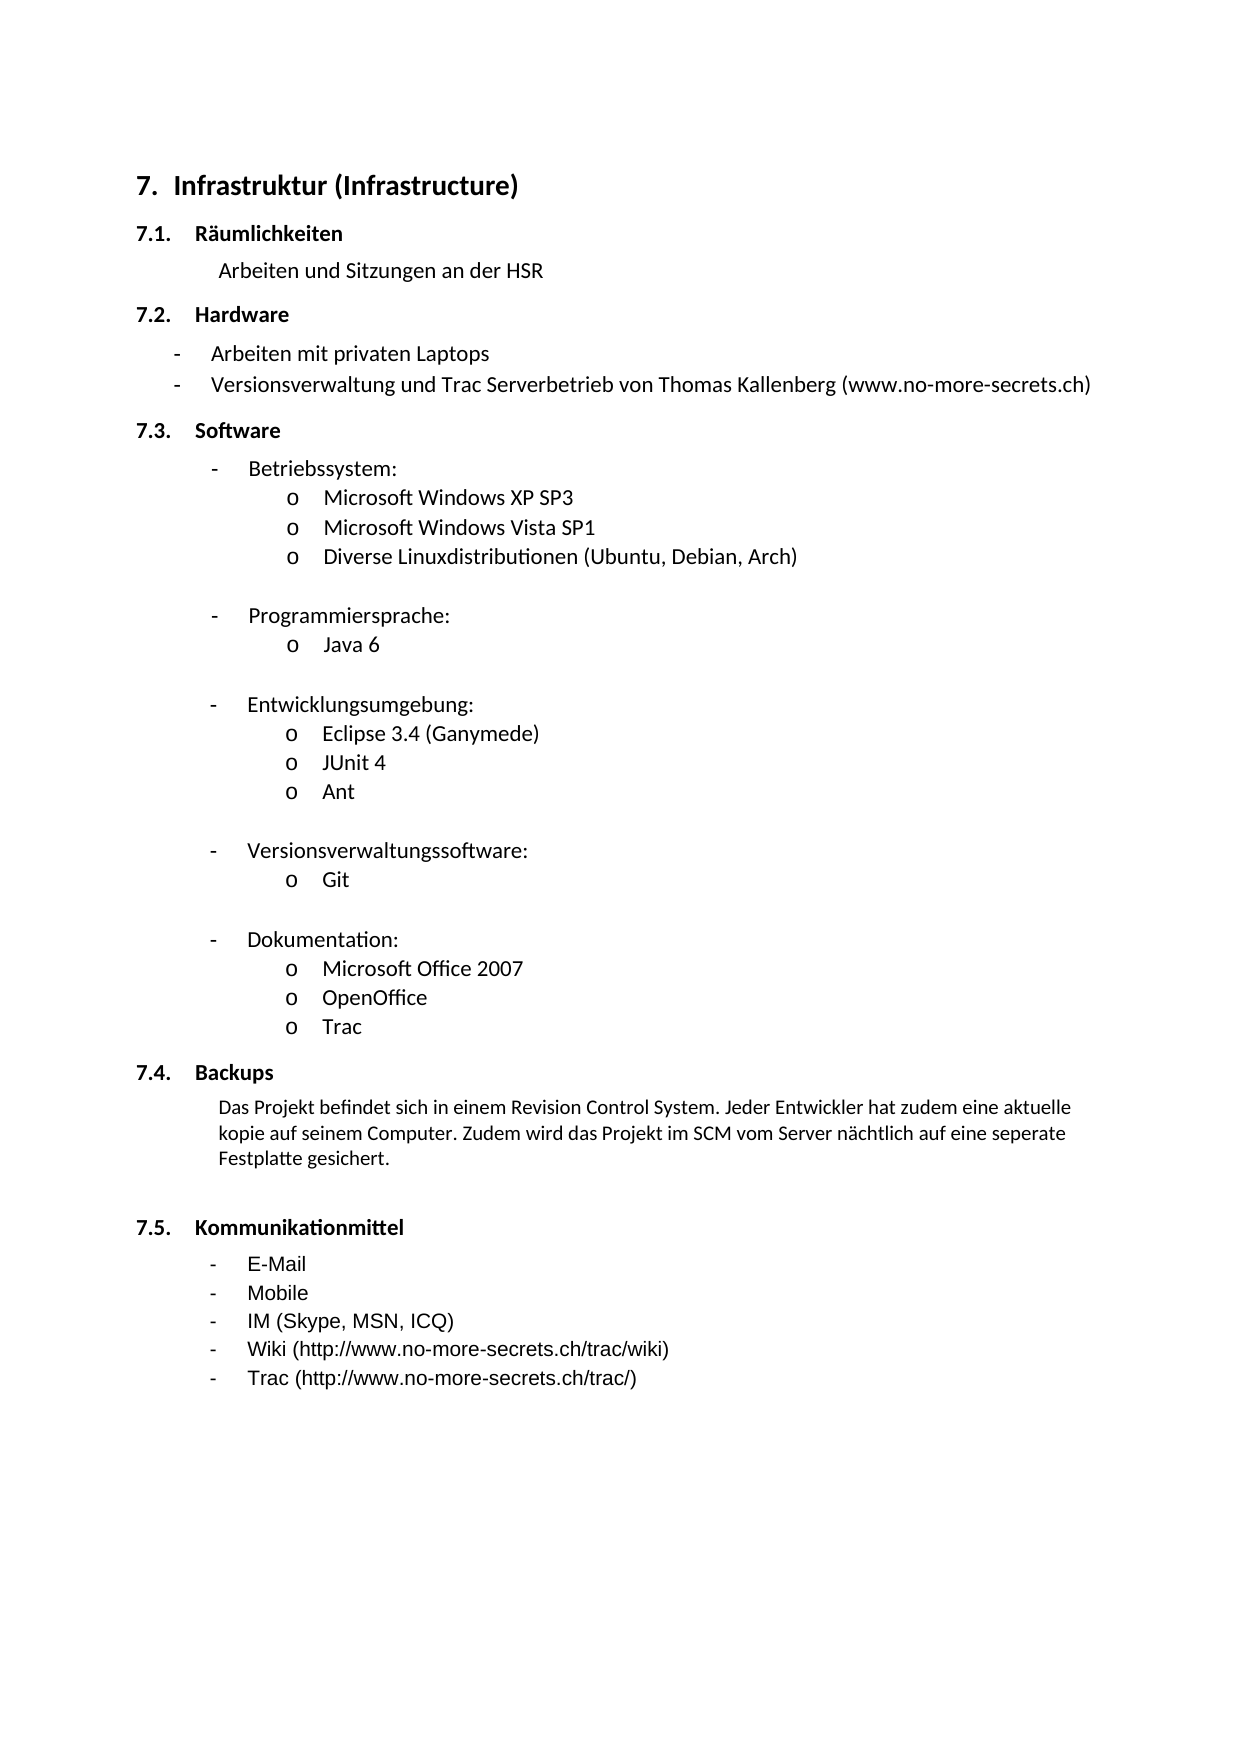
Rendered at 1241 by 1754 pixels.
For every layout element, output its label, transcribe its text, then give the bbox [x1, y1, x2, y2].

list Entwicklungsumgebung: [209, 687, 1104, 719]
list Versionsverwaltung und Trac Serverbetrieb von Thomas Kallenberg (www.no-more-secrets.ch) [173, 368, 1104, 399]
subtitle Software [136, 416, 1104, 444]
list Betriebssystem: [211, 452, 1104, 483]
list Microsoft Windows Vista SP1 [286, 513, 1104, 542]
list Versionsverwaltungssoftware: [209, 834, 1104, 866]
list Arbeiten mit privaten Laptops [173, 337, 1104, 368]
list Wiki (http://www.no-more-secrets.ch/trac/wiki) [209, 1334, 1104, 1363]
subtitle Backups [136, 1058, 1104, 1086]
list Ant [284, 777, 1104, 806]
list Trac (http://www.no-more-secrets.ch/trac/) [209, 1363, 1104, 1391]
list Microsoft Office 2007 [284, 954, 1104, 983]
list E-Mail [209, 1249, 1104, 1278]
list Git [284, 866, 1104, 895]
text Das Projekt befindet sich in einem Revision Control System. Jeder Entwickler hat zudem eine aktuelle kopie auf seinem Computer. Zudem wird das Projekt im SCM vom Server nächtlich auf eine seperate Festplatte gesichert. [136, 1094, 1104, 1171]
list Eclipse 3.4 (Ganymede) [284, 719, 1104, 748]
subtitle Infrastruktur (Infrastructure) [136, 167, 1104, 203]
list JUnit 4 [284, 748, 1104, 777]
list IM (Skype, MSN, ICQ) [209, 1306, 1104, 1334]
list Diverse Linuxdistributionen (Ubuntu, Debian, Arch) [286, 542, 1104, 571]
list Mobile [209, 1278, 1104, 1306]
list Java 6 [286, 630, 1104, 659]
subtitle Hardware [136, 300, 1104, 328]
list Trac [284, 1012, 1104, 1041]
text Arbeiten und Sitzungen an der HSR [218, 256, 1104, 284]
subtitle Kommunikationmittel [136, 1213, 1104, 1241]
subtitle Räumlichkeiten [136, 219, 1104, 247]
list OpenOffice [284, 983, 1104, 1012]
list Dokumentation: [209, 923, 1104, 954]
list Programmiersprache: [211, 599, 1104, 630]
list Microsoft Windows XP SP3 [286, 483, 1104, 513]
